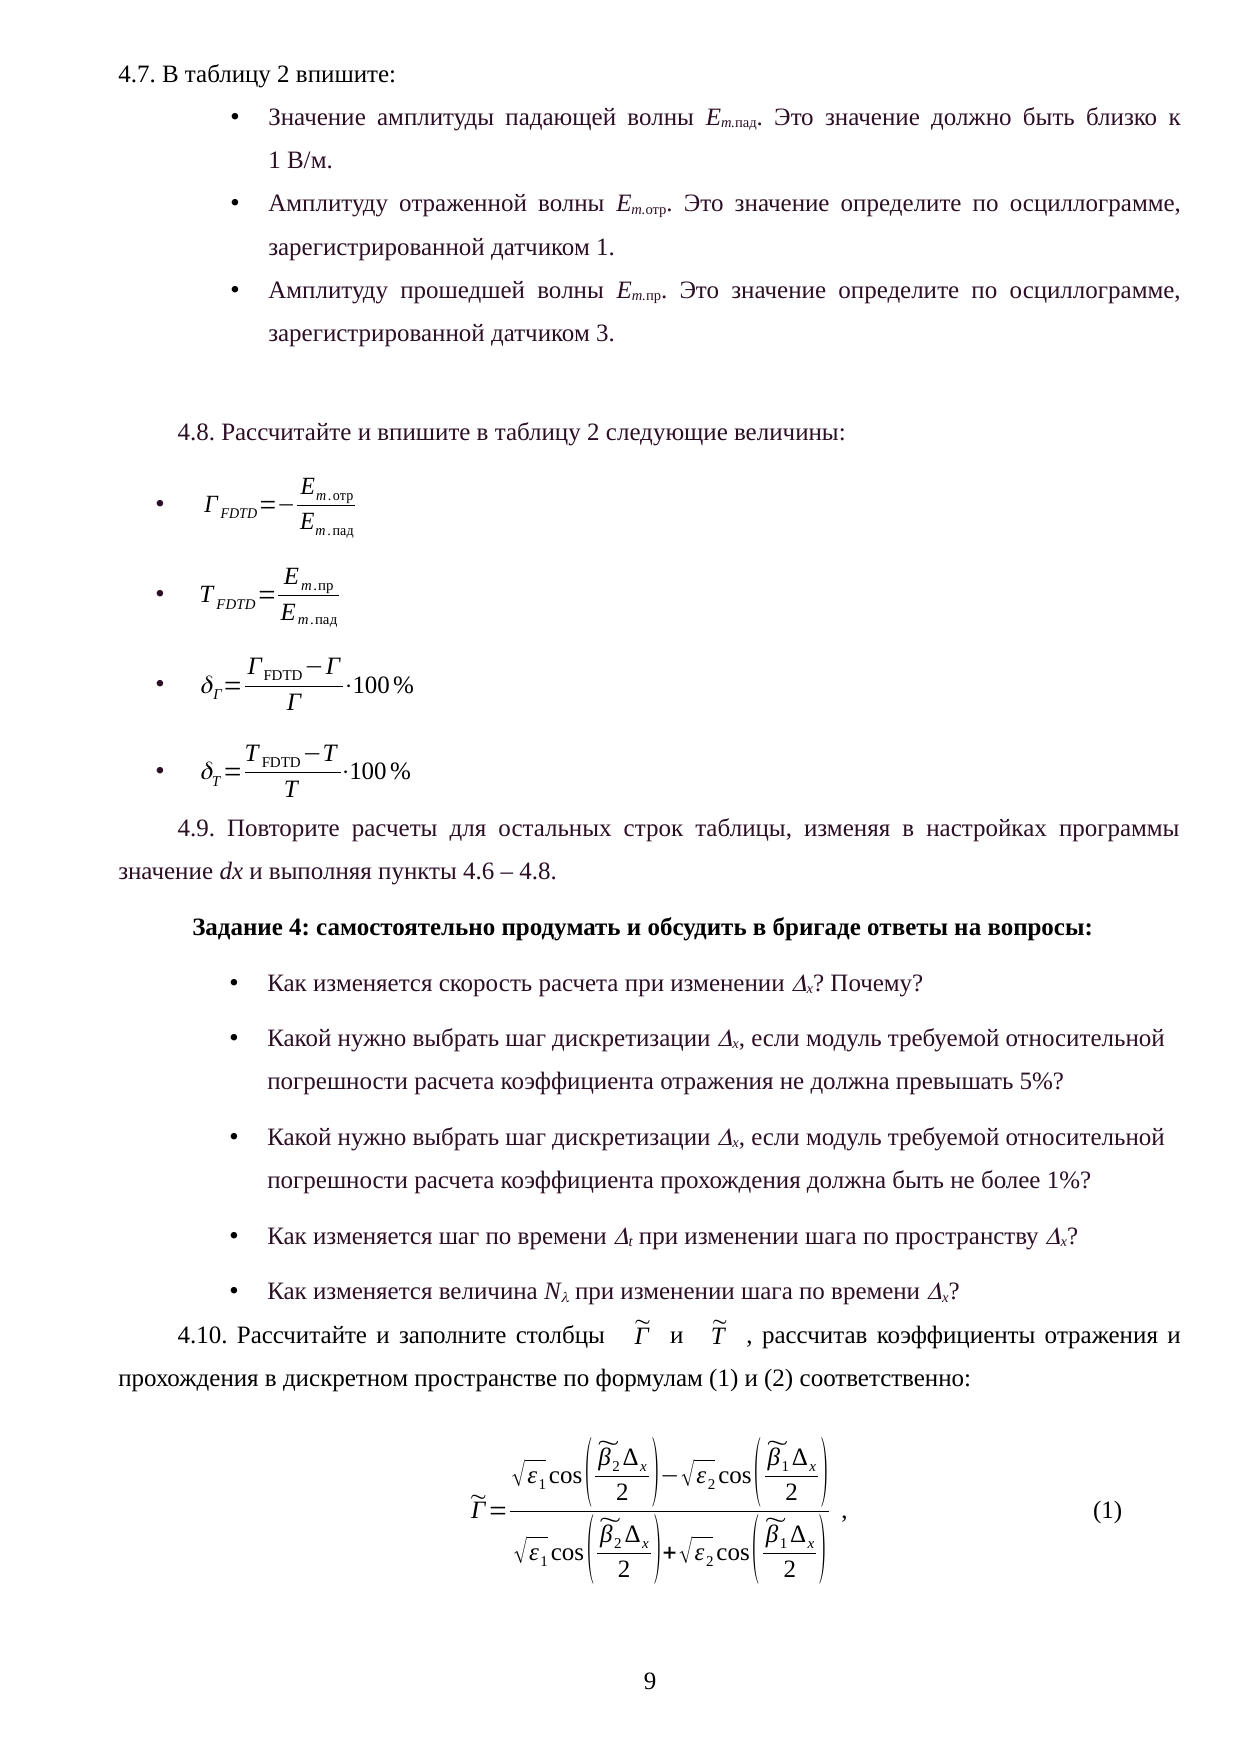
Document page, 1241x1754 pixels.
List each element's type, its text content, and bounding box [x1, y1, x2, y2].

list Какой нужно выбрать шаг дискретизации Dx, если модуль требуемой относительной погрешности расчета коэффициента прохождения должна быть не более 1%? [229, 1122, 1181, 1194]
text 4.7. В таблицу 2 впишите: [118, 59, 1181, 88]
list Значение амплитуды падающей волны Em.пад. Это значение должно быть близко к 1 В/⁠м. [231, 102, 1181, 174]
text , (1) [118, 1436, 1181, 1586]
list Как изменяется шаг по времени Dt при изменении шага по пространству Dx? [229, 1221, 1181, 1249]
list Амплитуду прошедшей волны Em.пр. Это значение определите по осциллограмме, зарегистрированной датчиком 3. [231, 275, 1181, 347]
text Задание 4: самостоятельно продумать и обсудить в бригаде ответы на вопросы: [118, 912, 1181, 941]
text 4.8. Рассчитайте и впишите в таблицу 2 следующие величины: [118, 417, 1181, 445]
list Какой нужно выбрать шаг дискретизации Dx, если модуль требуемой относительной погрешности расчета коэффициента отражения не должна превышать 5%? [229, 1023, 1181, 1095]
text 4.10. Рассчитайте и заполните столбцы и , рассчитав коэффициенты отражения и прохождения в дискретном пространстве по формулам (1) и (2) соответственно: [118, 1319, 1181, 1392]
list Как изменяется скорость расчета при изменении Dx? Почему? [229, 968, 1181, 996]
list Амплитуду отраженной волны Em.отр. Это значение определите по осциллограмме, зарегистрированной датчиком 1. [231, 188, 1181, 260]
text 4.9. Повторите расчеты для остальных строк таблицы, изменяя в настройках программы значение dx и выполняя пункты 4.6 – 4.8. [118, 813, 1181, 885]
list Как изменяется величина Nl при изменении шага по времени Dx? [229, 1276, 1181, 1305]
